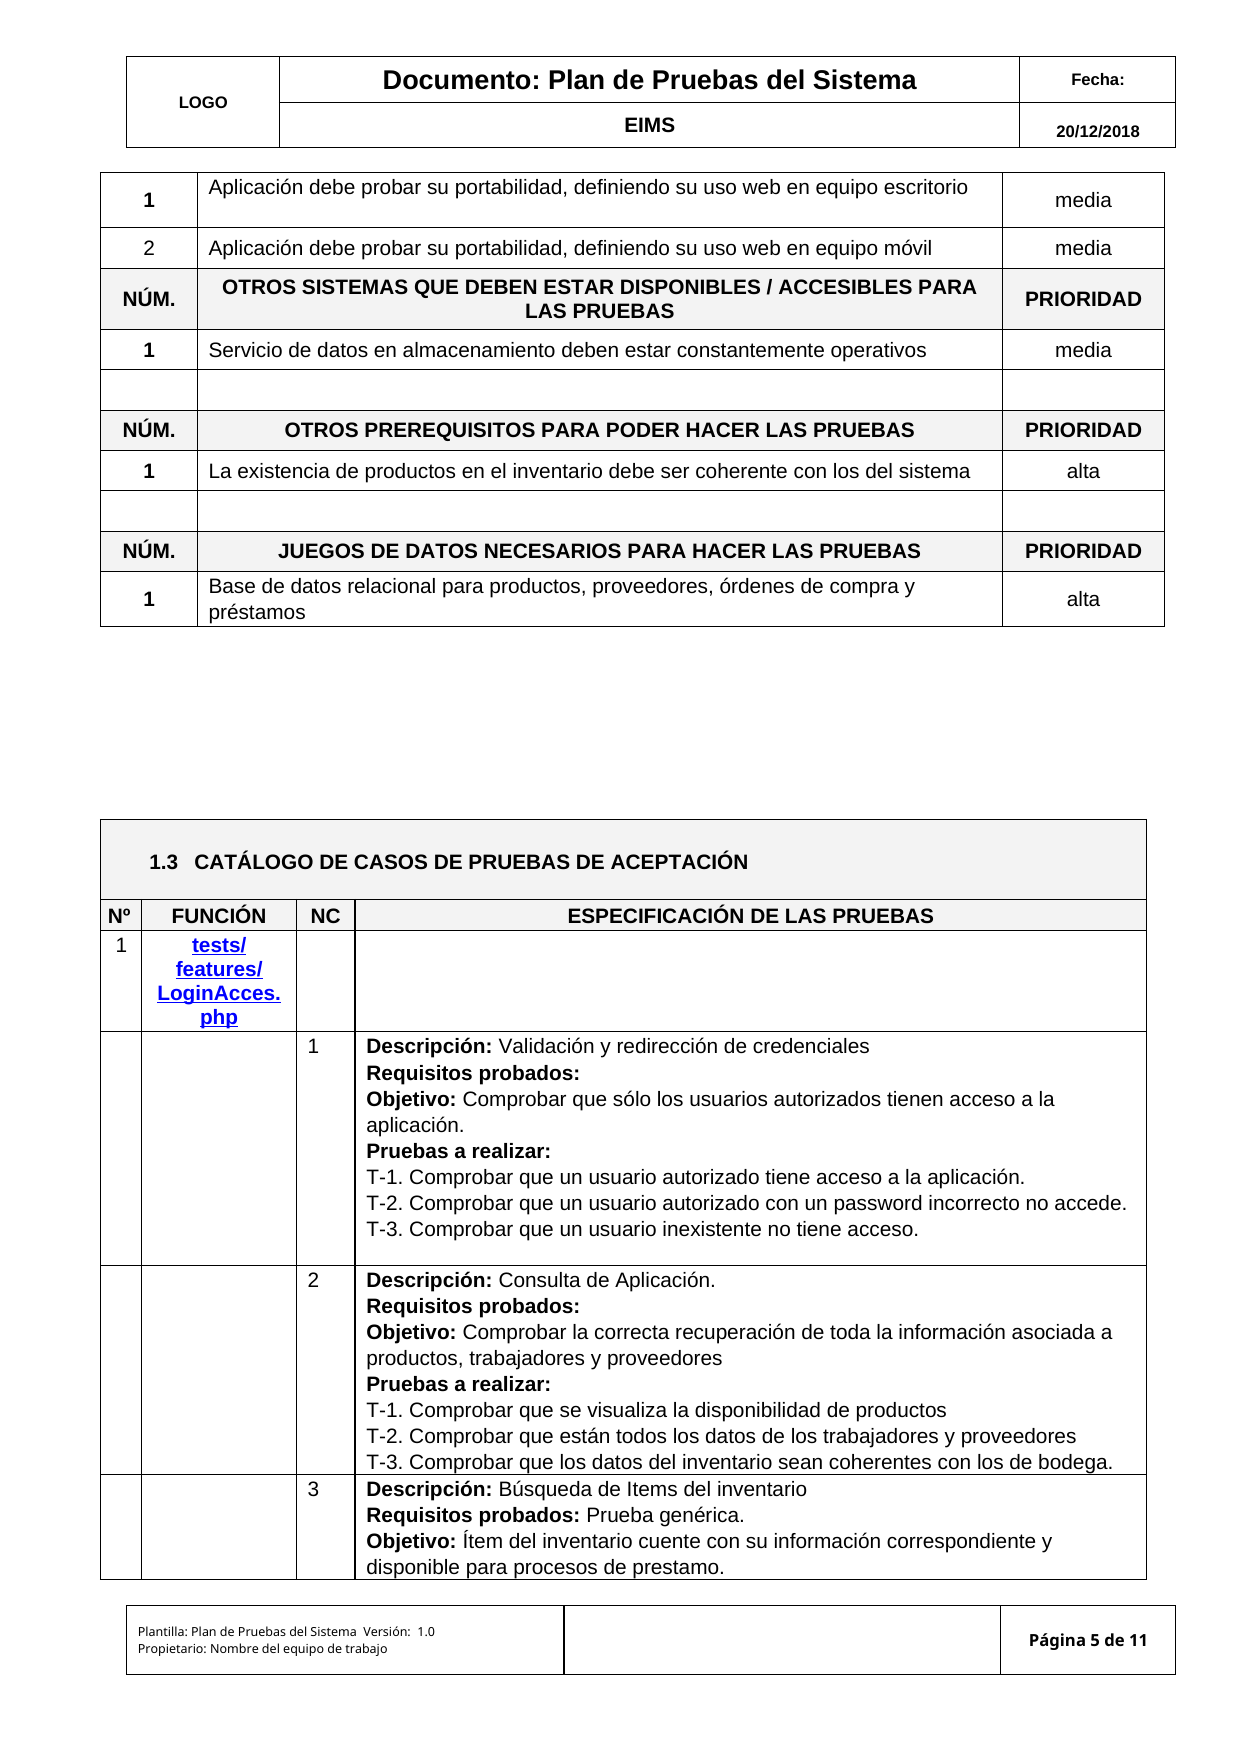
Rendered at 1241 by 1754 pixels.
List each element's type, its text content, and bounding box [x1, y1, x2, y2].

table_cell Descripción: Consulta de Aplicación. Requisitos probados: Objetivo: Comprobar la correcta recuperación de toda la información asociada a productos, trabajadores y proveedores Pruebas a realizar: T-1. Comprobar que se visualiza la disponibilidad de productos T-2. Comprobar que están todos los datos de los trabajadores y proveedores T-3. Comprobar que los datos del inventario sean coherentes con los de bodega. [356, 1266, 1146, 1474]
table_cell Descripción: Validación y redirección de credenciales Requisitos probados: Objetivo: Comprobar que sólo los usuarios autorizados tienen acceso a la aplicación. Pruebas a realizar: T-1. Comprobar que un usuario autorizado tiene acceso a la aplicación. T-2. Comprobar que un usuario autorizado con un password incorrecto no accede. T-3. Comprobar que un usuario inexistente no tiene acceso. [356, 1032, 1146, 1264]
table_cell [101, 1475, 141, 1579]
table_cell tests/features/LoginAcces.php [142, 931, 296, 1031]
table_cell 2 [101, 228, 197, 267]
table_cell Servicio de datos en almacenamiento deben estar constantemente operativos [198, 330, 1002, 369]
table_cell Aplicación debe probar su portabilidad, definiendo su uso web en equipo móvil [198, 228, 1002, 267]
table_cell 1 [101, 330, 197, 369]
table_cell [297, 931, 354, 1031]
table_cell 1 [101, 572, 197, 626]
table_cell [101, 1266, 141, 1474]
table_cell Base de datos relacional para productos, proveedores, órdenes de compra y préstamos [198, 572, 1002, 626]
table_cell [142, 1032, 296, 1264]
table_cell media [1003, 228, 1164, 267]
table_cell [1003, 370, 1164, 409]
table_cell PRIORIDAD [1003, 411, 1164, 450]
table_cell [101, 370, 197, 409]
table_cell [356, 931, 1146, 1031]
table_cell media [1003, 330, 1164, 369]
table_cell [101, 1032, 141, 1264]
table_cell media [1003, 173, 1164, 227]
table_cell Nº [101, 900, 141, 930]
table_cell [1003, 491, 1164, 531]
table_cell [142, 1475, 296, 1579]
table_cell 1 [101, 451, 197, 490]
table_cell Aplicación debe probar su portabilidad, definiendo su uso web en equipo escritorio [198, 173, 1002, 227]
table_cell 1 [101, 173, 197, 227]
table_cell OTROS PREREQUISITOS PARA PODER HACER LAS PRUEBAS [198, 411, 1002, 450]
table_cell 1 [101, 931, 141, 1031]
table_cell FUNCIÓN [142, 900, 296, 930]
table_cell [198, 370, 1002, 409]
table_cell NÚM. [101, 532, 197, 571]
table_cell NÚM. [101, 269, 197, 329]
table_cell 3 [297, 1475, 354, 1579]
table_cell Descripción: Búsqueda de Items del inventario Requisitos probados: Prueba genérica. Objetivo: Ítem del inventario cuente con su información correspondiente y disponible para procesos de prestamo. [356, 1475, 1146, 1579]
table_cell [101, 491, 197, 531]
table_cell OTROS SISTEMAS QUE DEBEN ESTAR DISPONIBLES / ACCESIBLES PARA LAS PRUEBAS [198, 269, 1002, 329]
table_cell PRIORIDAD [1003, 532, 1164, 571]
table_cell 1 [297, 1032, 354, 1264]
table_cell 2 [297, 1266, 354, 1474]
table_cell ESPECIFICACIÓN DE LAS PRUEBAS [356, 900, 1146, 930]
table_header CATÁLOGO DE CASOS DE PRUEBAS DE ACEPTACIÓN [101, 820, 1146, 899]
table_cell alta [1003, 451, 1164, 490]
table_cell JUEGOS DE DATOS NECESARIOS PARA HACER LAS PRUEBAS [198, 532, 1002, 571]
table_cell NC [297, 900, 354, 930]
table_cell PRIORIDAD [1003, 269, 1164, 329]
table_cell La existencia de productos en el inventario debe ser coherente con los del sistema [198, 451, 1002, 490]
table_cell NÚM. [101, 411, 197, 450]
table_cell alta [1003, 572, 1164, 626]
table_cell [142, 1266, 296, 1474]
table_cell [198, 491, 1002, 531]
